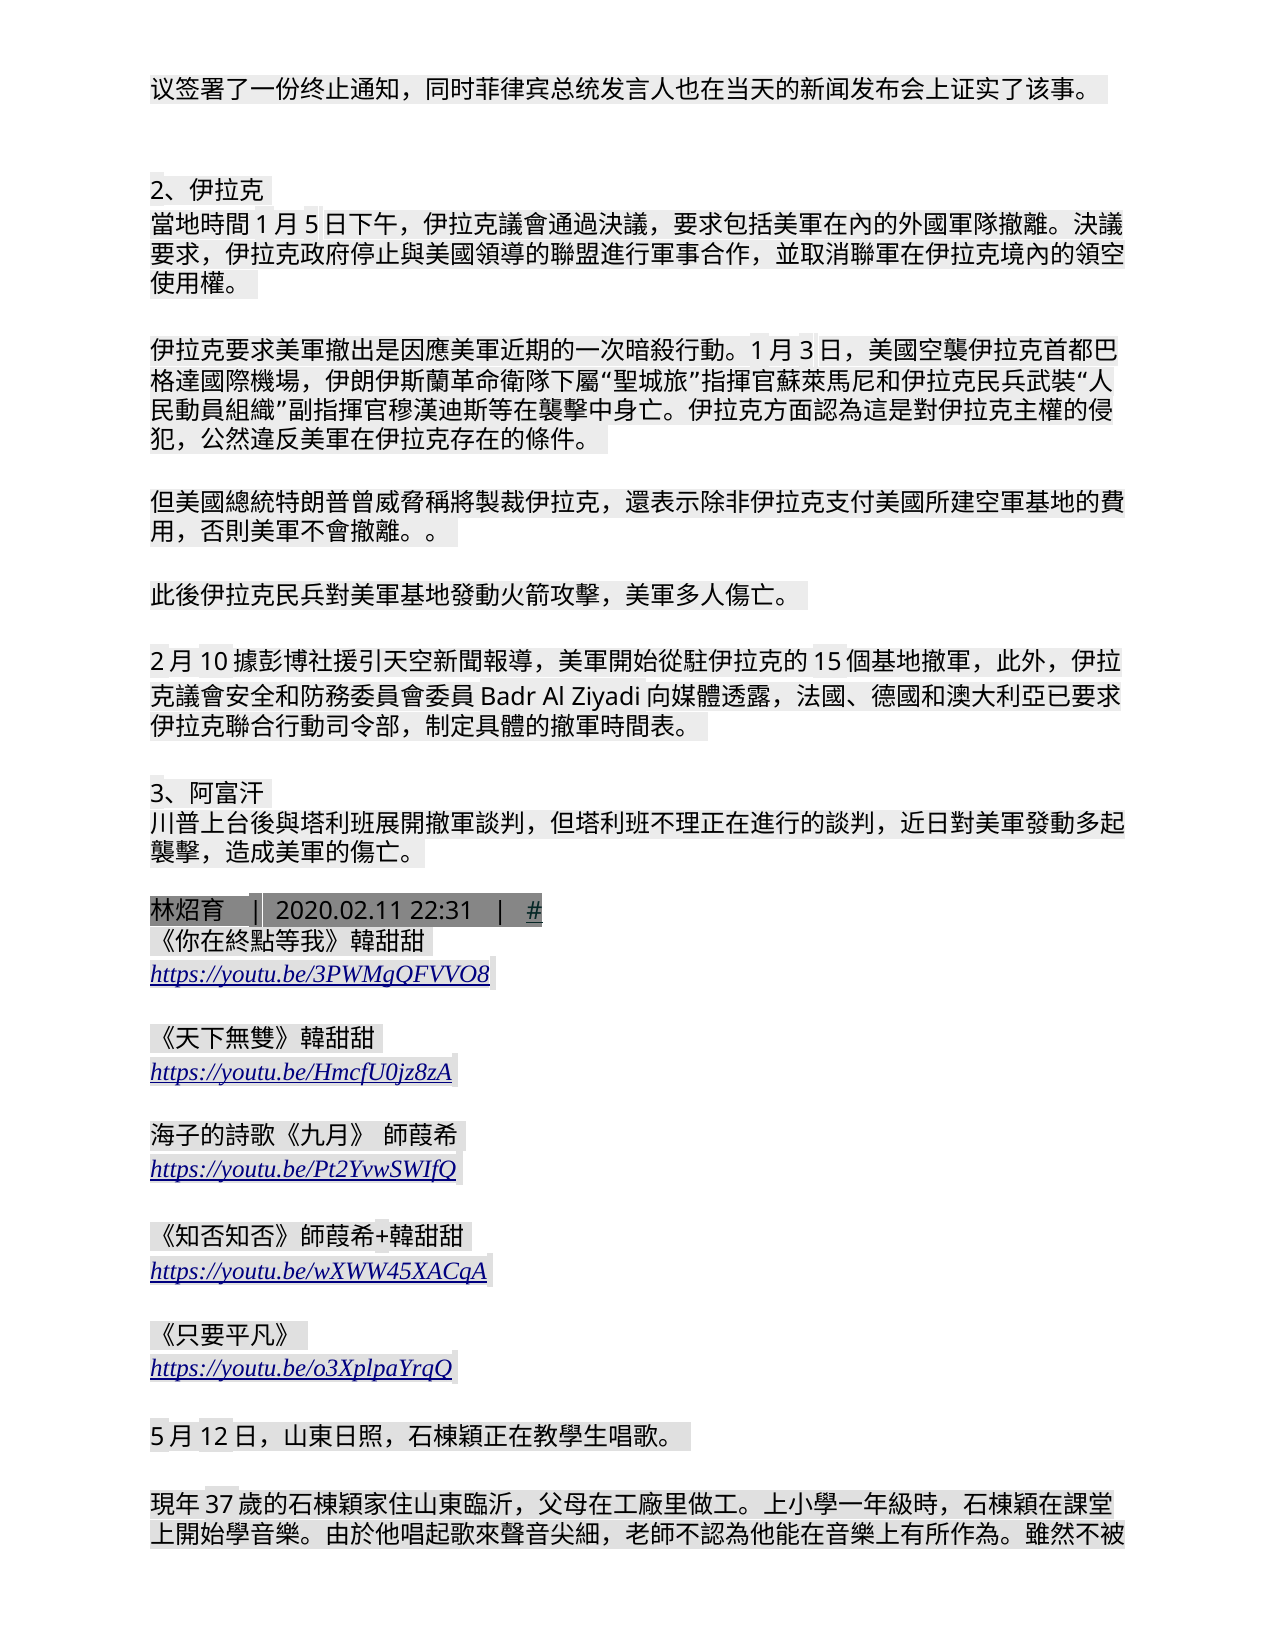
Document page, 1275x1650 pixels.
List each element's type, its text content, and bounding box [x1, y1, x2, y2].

text 议签署了一份终止通知，同时菲律宾总统发言人也在当天的新闻发布会上证实了该事。 2、伊拉克 當地時間1月5日下午，伊拉克議會通過決議，要求包括美軍在內的外國軍隊撤離。決議要求，伊拉克政府停止與美國領導的聯盟進行軍事合作，並取消聯軍在伊拉克境內的領空使用權。 伊拉克要求美軍撤出是因應美軍近期的一次暗殺行動。1月3日，美國空襲伊拉克首都巴格達國際機場，伊朗伊斯蘭革命衛隊下屬“聖城旅”指揮官蘇萊馬尼和伊拉克民兵武裝“人民動員組織”副指揮官穆漢迪斯等在襲擊中身亡。伊拉克方面認為這是對伊拉克主權的侵犯，公然違反美軍在伊拉克存在的條件。 但美國總統特朗普曾威脅稱將製裁伊拉克，還表示除非伊拉克支付美國所建空軍基地的費用，否則美軍不會撤離。。 此後伊拉克民兵對美軍基地發動火箭攻擊，美軍多人傷亡。 2月10據彭博社援引天空新聞報導，美軍開始從駐伊拉克的15個基地撤軍，此外，伊拉克議會安全和防務委員會委員Badr Al Ziyadi向媒體透露，法國、德國和澳大利亞已要求伊拉克聯合行動司令部，制定具體的撤軍時間表。 3、阿富汗 川普上台後與塔利班展開撤軍談判，但塔利班不理正在進行的談判，近日對美軍發動多起襲擊，造成美軍的傷亡。 [150, 75, 1125, 868]
text 《你在終點等我》韓甜甜 https://youtu.be/3PWMgQFVVO8 《天下無雙》韓甜甜 https://youtu.be/HmcfU0jz8zA 海子的詩歌《九月》 師葭希 https://youtu.be/Pt2YvwSWIfQ 《知否知否》師葭希+韓甜甜 https://youtu.be/wXWW45XACqA 《只要平凡》 https://youtu.be/o3XplpaYrqQ 5月12日，山東日照，石棟穎正在教學生唱歌。 現年37歲的石棟穎家住山東臨沂，父母在工廠里做工。上小學一年級時，石棟穎在課堂上開始學音樂。由於他唱起歌來聲音尖細，老師不認為他能在音樂上有所作為。雖然不被看好，但石棟穎並不準備放棄音樂，他喜歡唱歌，想要把音樂當作自己一生的事業。在上初中、高中、大學期間，石棟穎對音樂的熱愛有增無減，音樂占據了他的大部分時間，他苦練鋼琴、苦學樂理，並且積極學習各種樂器。 大學畢業後，石棟穎經營一家錄音棚，有很多孩子到這裡來錄音，也是在這段時期他發現孩子們的唱法普遍存在很大的問題。於是，石棟穎決定做音樂教育，用正確的方式來指導想要走上音樂道路的孩子。一開始，他只招收了幾個學生，但隨著教學效果口口相傳，想要向他學習音樂的孩子越來越多。2016年，石棟穎註冊了一個音樂培訓機構，專門招收7歲到15歲的孩子，教他們用科學的方法唱歌。 因為石棟穎獨特的教學方式，科學的唱歌方法延長了孩子們的音樂壽命，得到學生的交口稱讚，音樂培訓機構聲名遠揚，全國各地的孩子都慕名前來，甚至有父母帶著孩子坐十幾個小時的火車趕來上課。其中有一位特殊的學生，來自美國的混血兒Bella。Bella在網絡上看到石棟穎的教學視頻，被他獨特的教學方式吸引，便來到這裡向他求教。 Bella的父親是美國人，母親是中國人，二位都是英語老師。雖然她的母語是英語，但唱歌和說話完全不是一回事。她唱歌時常常對一些單詞的連讀把握不准，這些都由石棟穎一一教她，還會教她唱歌技巧、唱歌方法。沒過多久，Bella唱歌水平有了明顯提高，她也得到了大家的讚賞和認可。 在教學之餘，石棟穎也陸陸續續把孩子們唱歌的視頻發到網上，網友們的讚揚聲不絕於耳。他每天都會收到很多網友的評論，更有家長留言表示想把孩子送到他的培訓機構學習唱歌。這麼多年了，石棟穎一直在唱歌這條路上慢步前行，還取得了不小的成就。他還幫助很多愛唱歌的孩子實現他們的夢想，也使自己的音樂理念在孩子們身上繼續延續下去。 [150, 927, 1125, 1549]
text 林炤育 | 2020.02.11 22:31 | # [150, 893, 1125, 927]
